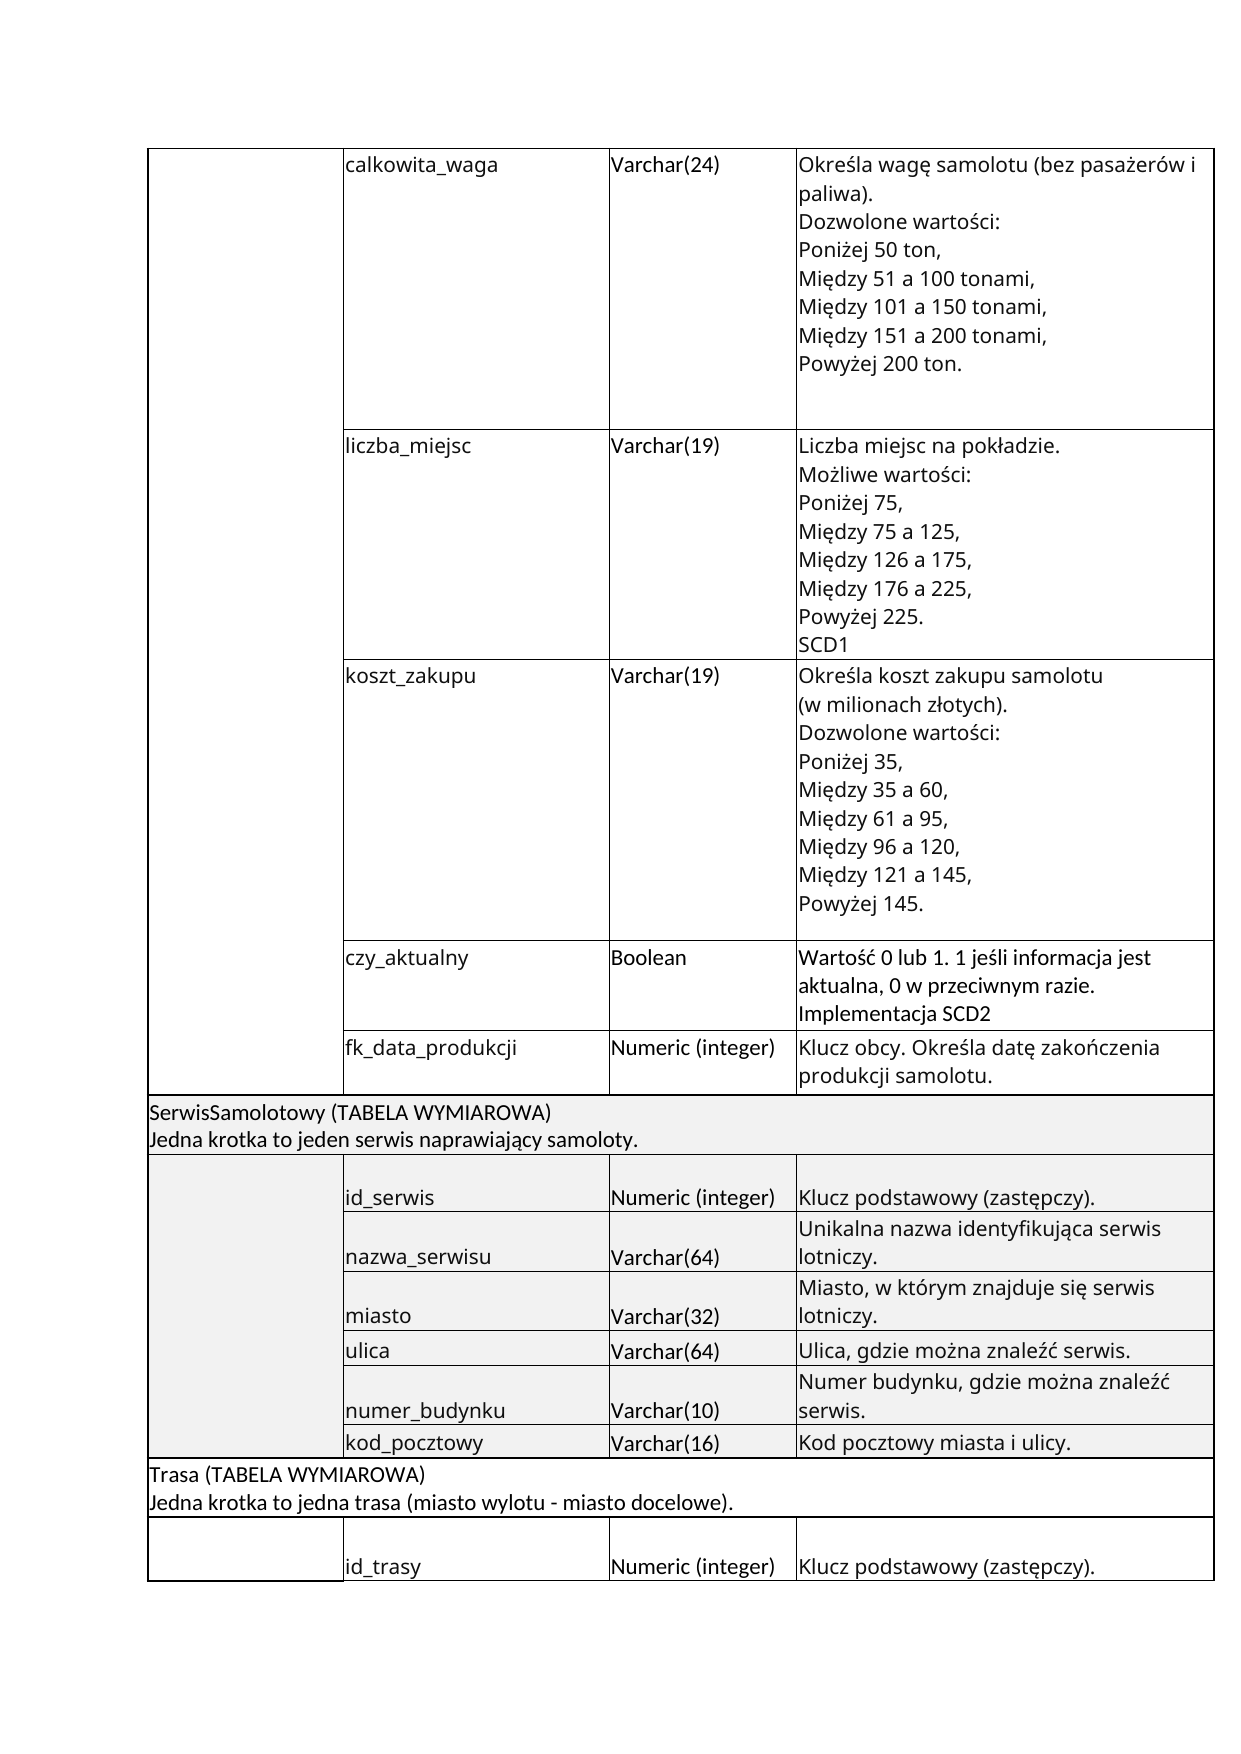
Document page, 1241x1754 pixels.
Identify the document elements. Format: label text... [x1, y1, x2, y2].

table_cell Klucz podstawowy (zastępczy). [797, 1518, 1213, 1580]
table_cell Varchar(19) [610, 660, 796, 940]
table_cell Varchar(10) [610, 1366, 796, 1424]
table_cell id_serwis [344, 1155, 609, 1211]
table_cell Unikalna nazwa identyfikująca serwis lotniczy. [797, 1212, 1213, 1271]
table_cell Varchar(64) [610, 1331, 796, 1365]
table_cell Varchar(24) [610, 149, 796, 429]
table_cell liczba_miejsc [344, 430, 609, 659]
table_cell Kod pocztowy miasta i ulicy. [797, 1425, 1213, 1457]
table_cell Miasto, w którym znajduje się serwis lotniczy. [797, 1272, 1213, 1330]
table_cell kod_pocztowy [344, 1425, 609, 1457]
table_cell fk_data_produkcji [344, 1031, 609, 1094]
table_cell Numeric (integer) [610, 1031, 796, 1094]
table_cell Varchar(16) [610, 1425, 796, 1457]
table_cell nazwa_serwisu [344, 1212, 609, 1271]
table_cell [149, 1155, 343, 1457]
table_cell Numer budynku, gdzie można znaleźć serwis. [797, 1366, 1213, 1424]
table_cell Określa wagę samolotu (bez pasażerów i paliwa). Dozwolone wartości: Poniżej 50 ton, Między 51 a 100 tonami, Między 101 a 150 tonami, Między 151 a 200 tonami, Powyżej 200 ton. [797, 149, 1213, 429]
table_cell ulica [344, 1331, 609, 1365]
table_cell [149, 149, 343, 1094]
table_cell Wartość 0 lub 1. 1 jeśli informacja jest aktualna, 0 w przeciwnym razie. Implementacja SCD2 [797, 941, 1213, 1030]
table_cell Liczba miejsc na pokładzie. Możliwe wartości: Poniżej 75, Między 75 a 125, Między 126 a 175, Między 176 a 225, Powyżej 225. SCD1 [797, 430, 1213, 659]
table_cell Numeric (integer) [610, 1518, 796, 1580]
table_cell miasto [344, 1272, 609, 1330]
table_cell czy_aktualny [344, 941, 609, 1030]
table_cell Varchar(64) [610, 1212, 796, 1271]
table_cell numer_budynku [344, 1366, 609, 1424]
table_cell Numeric (integer) [610, 1155, 796, 1211]
table_cell koszt_zakupu [344, 660, 609, 940]
table_cell Ulica, gdzie można znaleźć serwis. [797, 1331, 1213, 1365]
table_cell Klucz obcy. Określa datę zakończenia produkcji samolotu. [797, 1031, 1213, 1094]
table_cell Varchar(32) [610, 1272, 796, 1330]
table_cell Boolean [610, 941, 796, 1030]
table_cell [149, 1518, 343, 1580]
table_cell Trasa (TABELA WYMIAROWA) Jedna krotka to jedna trasa (miasto wylotu - miasto docelowe). [149, 1459, 1213, 1516]
table_cell Varchar(19) [610, 430, 796, 659]
table_cell Klucz podstawowy (zastępczy). [797, 1155, 1213, 1211]
table_cell calkowita_waga [344, 149, 609, 429]
table_cell SerwisSamolotowy (TABELA WYMIAROWA) Jedna krotka to jeden serwis naprawiający samoloty. [149, 1096, 1213, 1154]
table_cell id_trasy [344, 1518, 609, 1580]
table_cell Określa koszt zakupu samolotu (w milionach złotych). Dozwolone wartości: Poniżej 35, Między 35 a 60, Między 61 a 95, Między 96 a 120, Między 121 a 145, Powyżej 145. [797, 660, 1213, 940]
